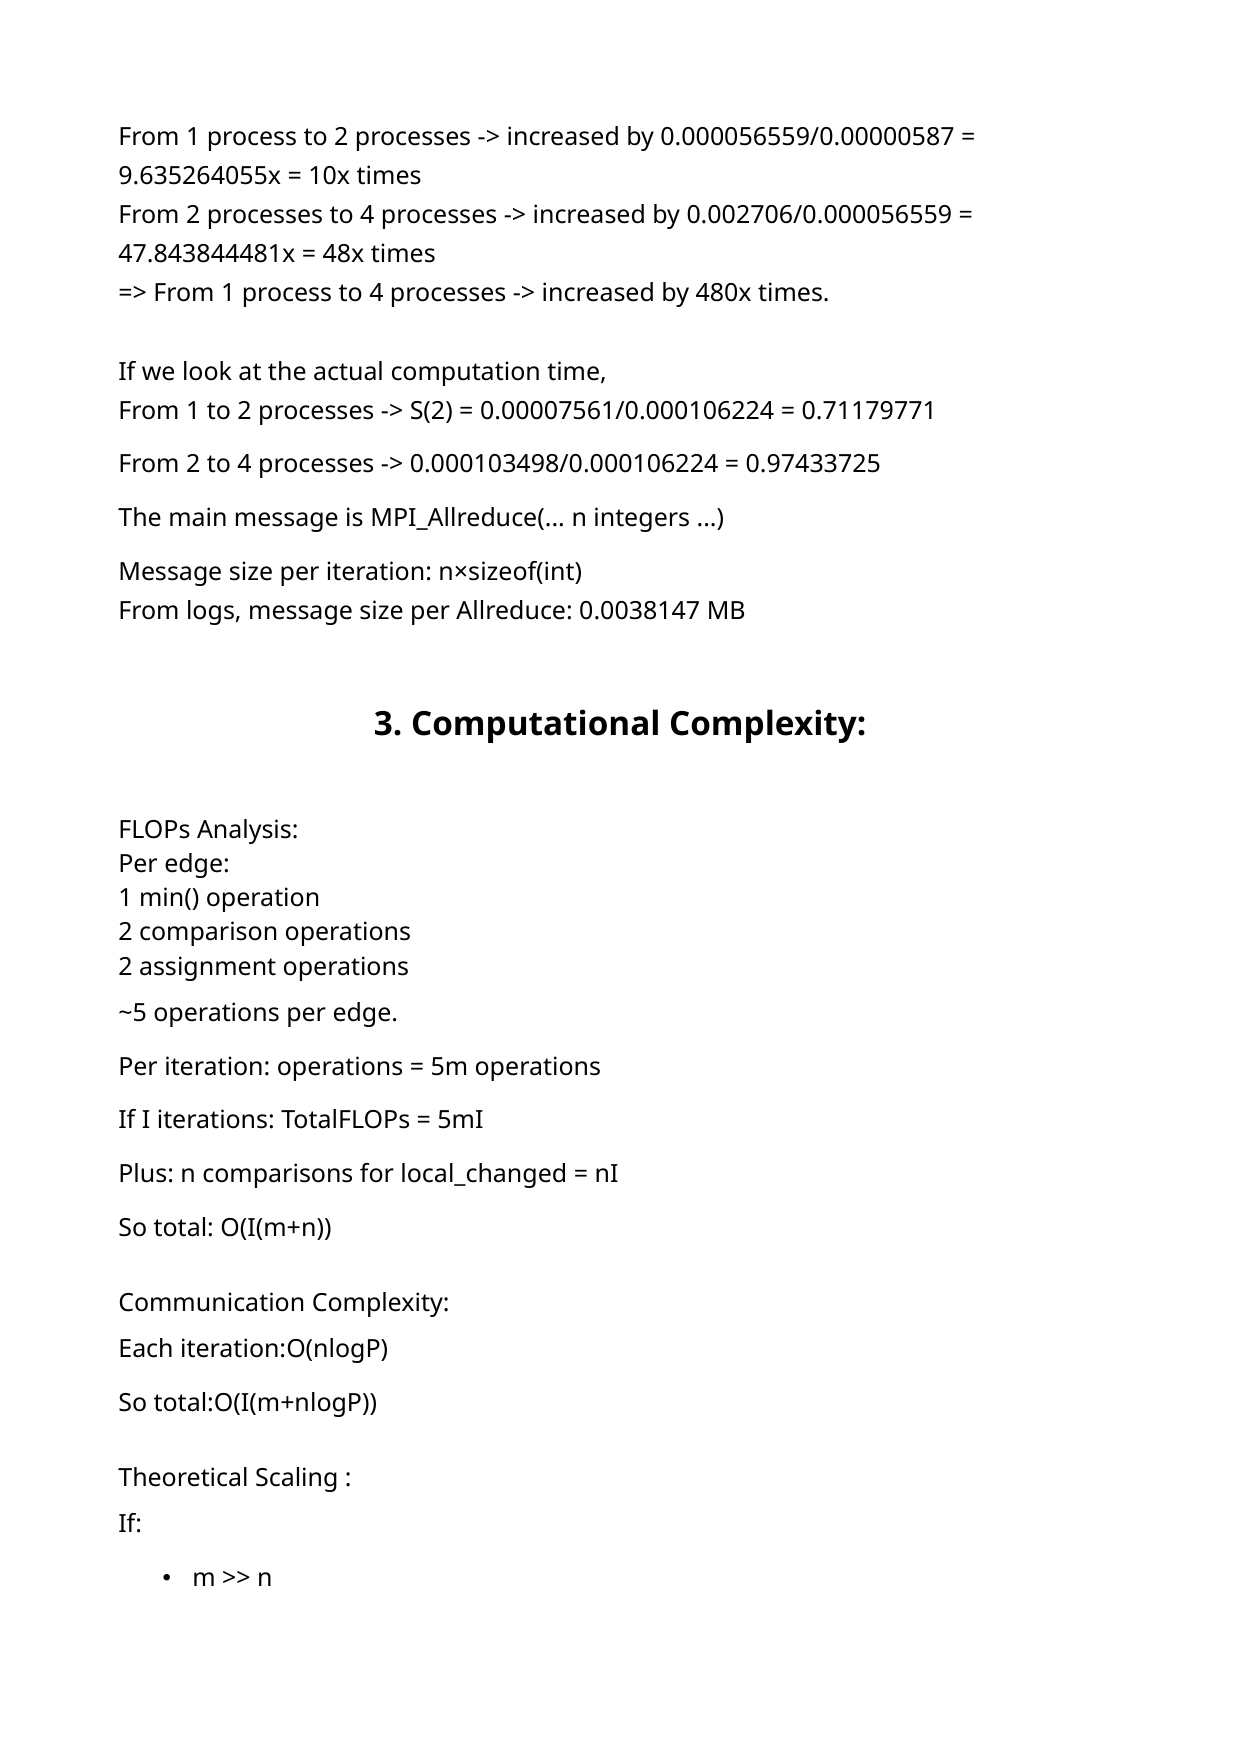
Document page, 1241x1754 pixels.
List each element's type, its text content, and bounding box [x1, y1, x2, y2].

text ~5 operations per edge. [118, 995, 1122, 1029]
subtitle FLOPs Analysis: Per edge: 1 min() operation 2 comparison operations 2 assignment operations [118, 812, 1122, 982]
text From 2 to 4 processes -> 0.000103498/0.000106224 = 0.97433725 [118, 446, 1122, 480]
text If: [118, 1506, 1122, 1540]
text If I iterations: TotalFLOPs = 5mI [118, 1102, 1122, 1136]
text Each iteration:O(nlogP) [118, 1331, 1122, 1365]
list m >> n [162, 1559, 1122, 1593]
text 3. Computational Complexity: [118, 700, 1122, 746]
text So total:O(I(m+nlogP)) [118, 1384, 1122, 1419]
text From 1 process to 2 processes -> increased by 0.000056559/0.00000587 = 9.635264055x = 10x times From 2 processes to 4 processes -> increased by 0.002706/0.000056559 = 47.843844481x = 48x times => From 1 process to 4 processes -> increased by 480x times. If we look at the actual computation time, From 1 to 2 processes -> S(2) = 0.00007561/0.000106224 = 0.71179771 [118, 118, 1122, 426]
text Per iteration: operations = 5m operations [118, 1048, 1122, 1082]
text Plus: n comparisons for local_changed = nI [118, 1156, 1122, 1190]
text Message size per iteration: n×sizeof(int) From logs, message size per Allreduce: 0.0038147 MB [118, 553, 1122, 627]
text The main message is MPI_Allreduce(... n integers ...) [118, 500, 1122, 534]
text So total: O(I(m+n)) [118, 1210, 1122, 1244]
subtitle Communication Complexity: [118, 1284, 1122, 1318]
subtitle Theoretical Scaling : [118, 1459, 1122, 1493]
